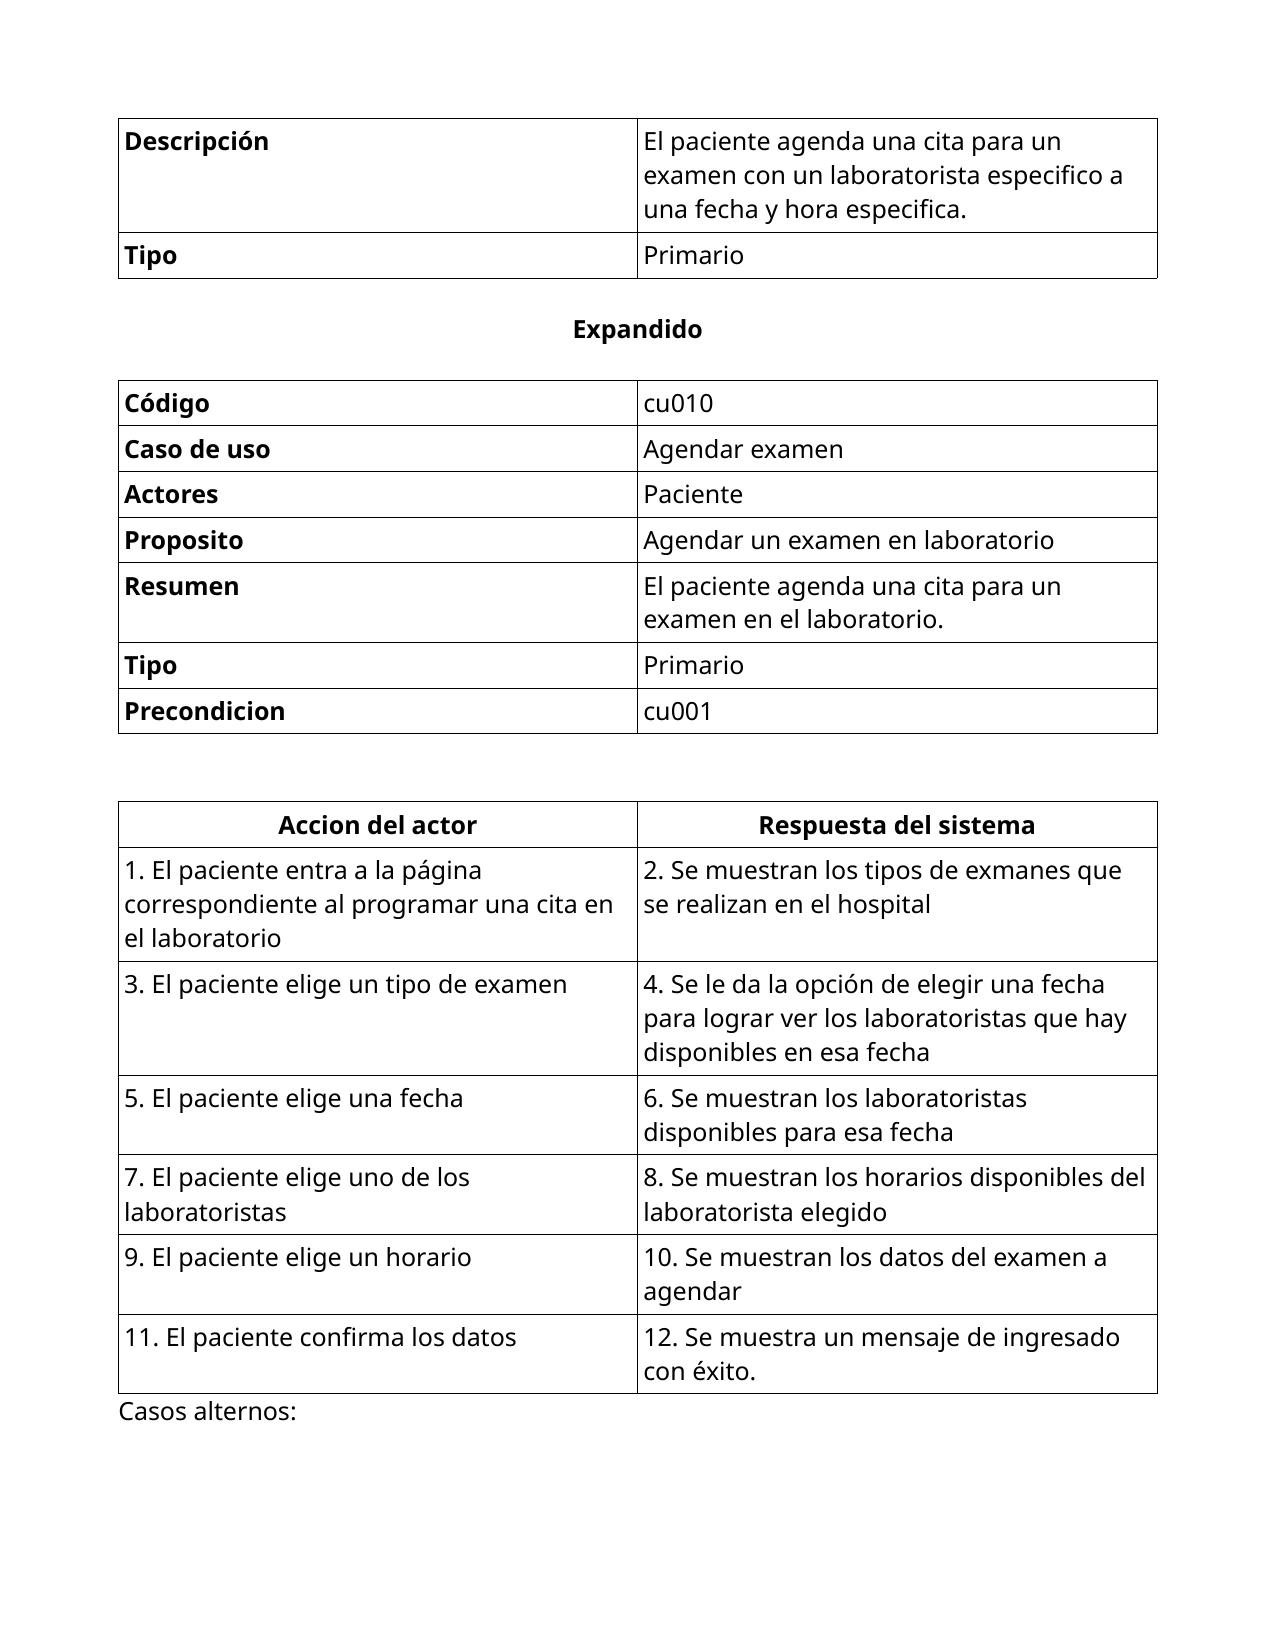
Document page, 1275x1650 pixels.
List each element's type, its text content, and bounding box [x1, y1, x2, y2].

table_cell 3. El paciente elige un tipo de examen [119, 962, 637, 1074]
table_cell Paciente [638, 472, 1157, 517]
table_cell 8. Se muestran los horarios disponibles del laboratorista elegido [638, 1155, 1157, 1234]
table_cell Actores [119, 472, 637, 517]
table_cell 7. El paciente elige uno de los laboratoristas [119, 1155, 637, 1234]
table_header Respuesta del sistema [638, 802, 1157, 847]
table_cell 10. Se muestran los datos del examen a agendar [638, 1235, 1157, 1314]
table_cell 12. Se muestra un mensaje de ingresado con éxito. [638, 1315, 1157, 1393]
table_header Código [119, 381, 637, 425]
table_header cu010 [638, 381, 1157, 425]
table_cell 5. El paciente elige una fecha [119, 1076, 637, 1154]
table_cell Agendar examen [638, 426, 1157, 471]
table_cell 9. El paciente elige un horario [119, 1235, 637, 1314]
table_cell Proposito [119, 518, 637, 562]
text Expandido [118, 312, 1157, 346]
table_cell Agendar un examen en laboratorio [638, 518, 1157, 562]
table_cell Precondicion [119, 689, 637, 733]
table_cell Primario [638, 233, 1157, 277]
text Casos alternos: [118, 1394, 1157, 1427]
table_cell cu001 [638, 689, 1157, 733]
table_cell Primario [638, 643, 1157, 688]
table_cell 2. Se muestran los tipos de exmanes que se realizan en el hospital [638, 848, 1157, 961]
table_cell Tipo [119, 233, 637, 277]
table_cell 6. Se muestran los laboratoristas disponibles para esa fecha [638, 1076, 1157, 1154]
table_cell Descripción [119, 119, 637, 232]
table_cell El paciente agenda una cita para un examen en el laboratorio. [638, 563, 1157, 642]
table_cell 1. El paciente entra a la página correspondiente al programar una cita en el laboratorio [119, 848, 637, 961]
table_cell El paciente agenda una cita para un examen con un laboratorista especifico a una fecha y hora especifica. [638, 119, 1157, 232]
table_cell Resumen [119, 563, 637, 642]
table_cell Caso de uso [119, 426, 637, 471]
table_header Accion del actor [119, 802, 637, 847]
table_cell 4. Se le da la opción de elegir una fecha para lograr ver los laboratoristas que hay disponibles en esa fecha [638, 962, 1157, 1074]
table_cell 11. El paciente confirma los datos [119, 1315, 637, 1393]
table_cell Tipo [119, 643, 637, 688]
